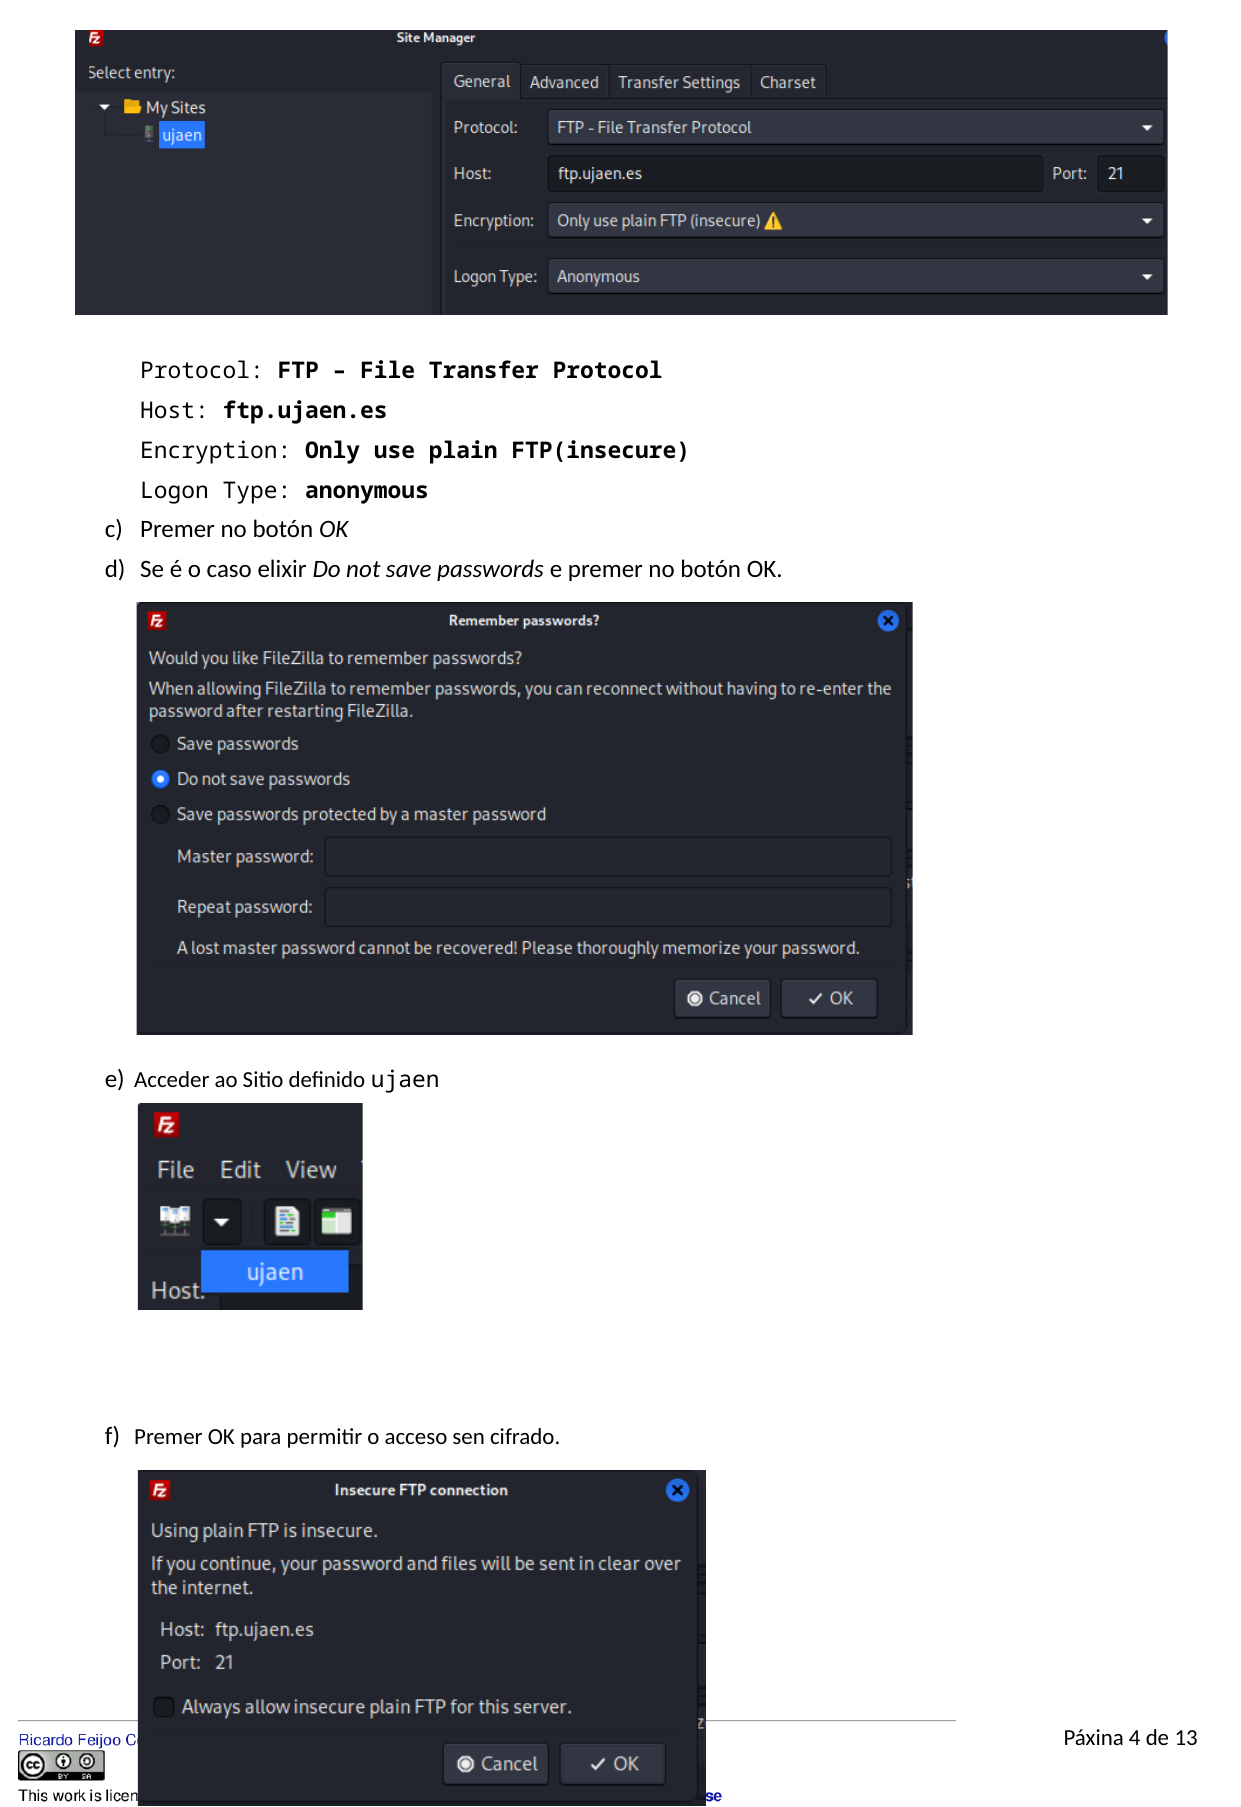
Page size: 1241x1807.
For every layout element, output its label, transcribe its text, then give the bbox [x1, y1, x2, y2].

list Acceder ao Sitio definido ujaen [104, 1063, 1197, 1094]
picture [137, 1103, 363, 1310]
list Protocol: FTP – File Transfer Protocol [104, 353, 1197, 385]
list Host: ftp.ujaen.es [104, 393, 1197, 425]
list Encryption: Only use plain FTP(insecure) [104, 433, 1197, 465]
list Premer OK para permitir o acceso sen cifrado. [104, 1420, 1197, 1451]
picture [75, 30, 1168, 315]
list Se é o caso elixir Do not save passwords e premer no botón OK. [104, 553, 1197, 583]
list Premer no botón OK [104, 513, 1197, 544]
list Logon Type: anonymous [104, 473, 1197, 505]
picture [8, 1470, 957, 1806]
picture [136, 602, 913, 1035]
